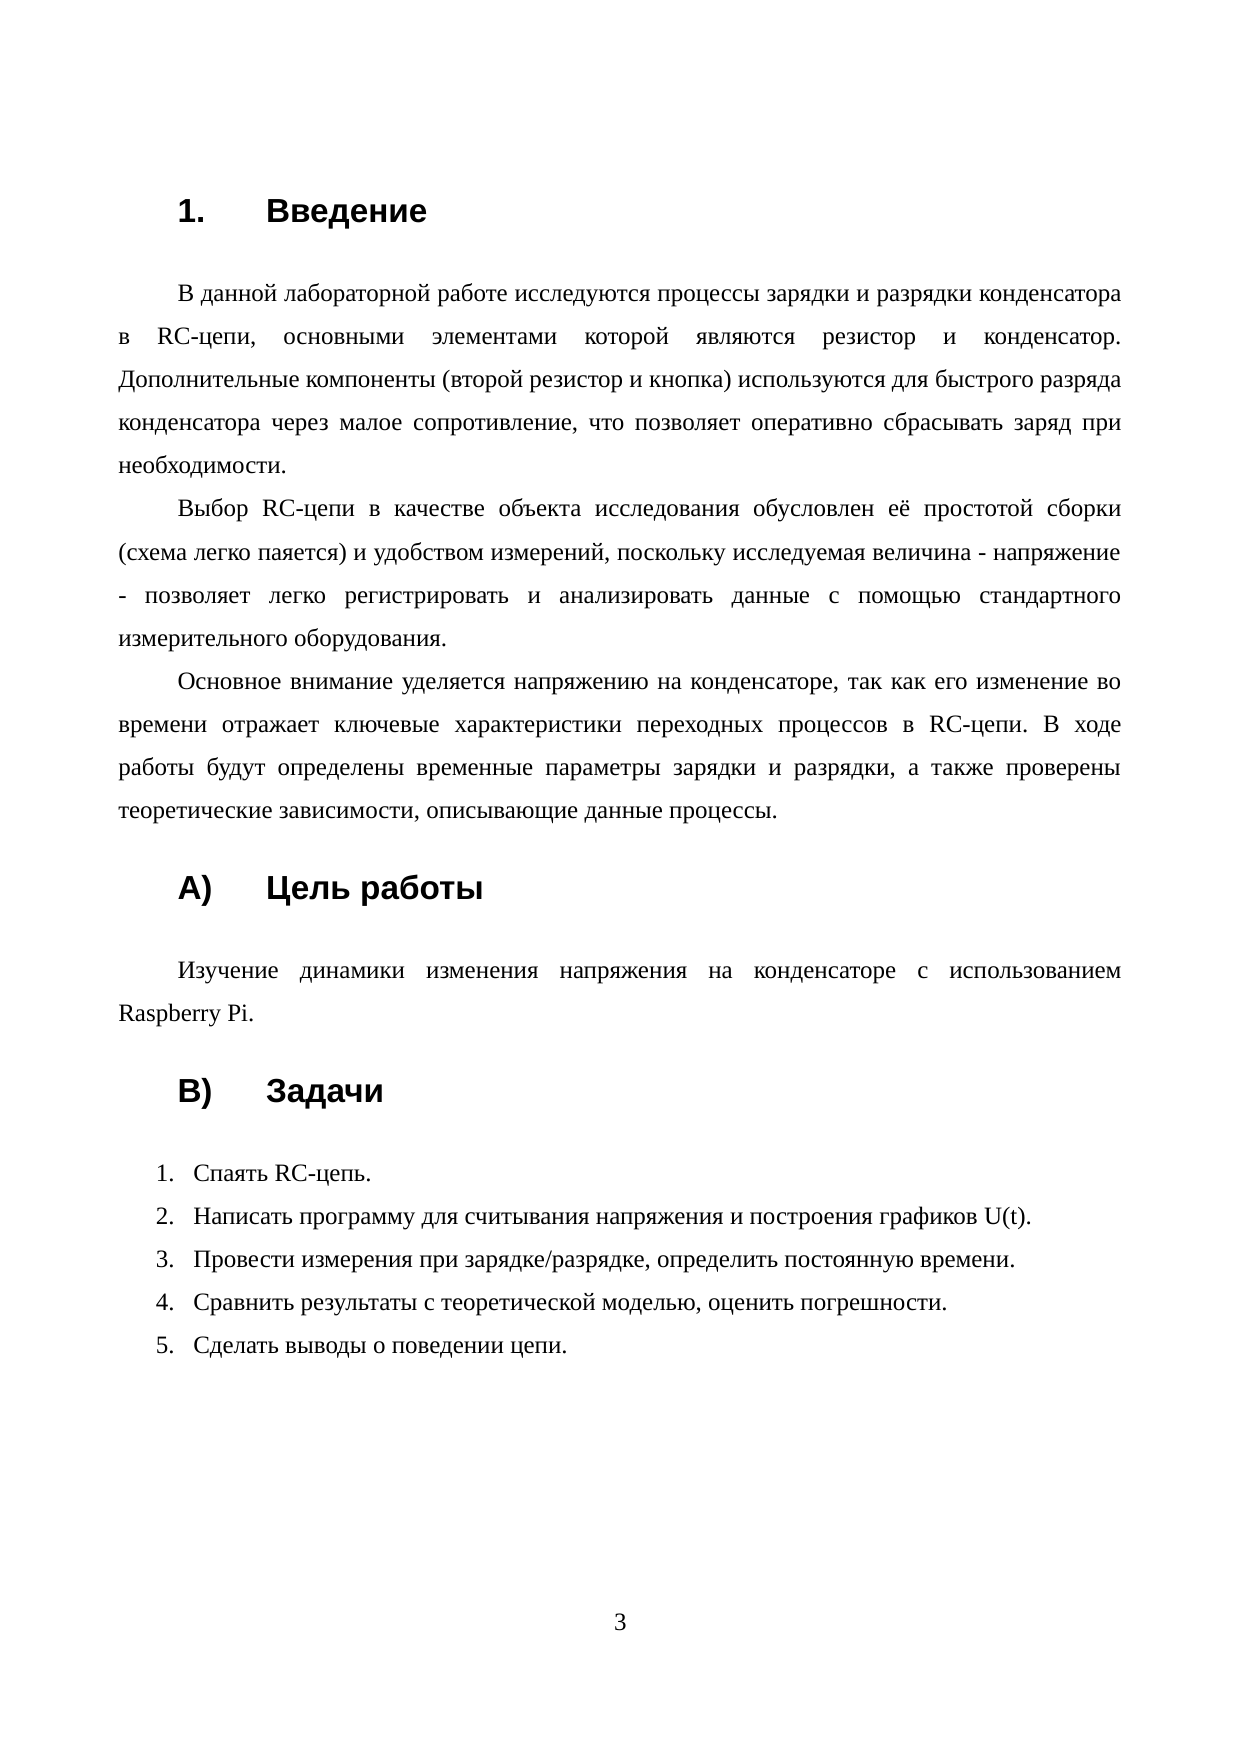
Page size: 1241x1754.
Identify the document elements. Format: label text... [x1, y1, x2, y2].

list Сравнить результаты с теоретической моделью, оценить погрешности. [156, 1287, 1122, 1316]
subtitle Цель работы [118, 868, 1122, 906]
text Выбор RC-цепи в качестве объекта исследования обусловлен её простотой сборки (схема легко паяется) и удобством измерений, поскольку исследуемая величина - напряжение - позволяет легко регистрировать и анализировать данные с помощью стандартного измерительного оборудования. [118, 493, 1122, 652]
list Провести измерения при зарядке/разрядке, определить постоянную времени. [156, 1244, 1122, 1273]
subtitle Введение [118, 191, 1122, 229]
text В данной лабораторной работе исследуются процессы зарядки и разрядки конденсатора в RC-цепи, основными элементами которой являются резистор и конденсатор. Дополнительные компоненты (второй резистор и кнопка) используются для быстрого разряда конденсатора через малое сопротивление, что позволяет оперативно сбрасывать заряд при необходимости. [118, 278, 1122, 479]
text Основное внимание уделяется напряжению на конденсаторе, так как его изменение во времени отражает ключевые характеристики переходных процессов в RC-цепи. В ходе работы будут определены временные параметры зарядки и разрядки, а также проверены теоретические зависимости, описывающие данные процессы. [118, 666, 1122, 824]
list Спаять RC-цепь. [156, 1158, 1122, 1187]
list Сделать выводы о поведении цепи. [156, 1330, 1122, 1359]
text Изучение динамики изменения напряжения на конденсаторе с использованием Raspberry Pi. [118, 955, 1122, 1027]
subtitle Задачи [118, 1071, 1122, 1109]
list Написать программу для считывания напряжения и построения графиков U(t). [156, 1201, 1122, 1230]
